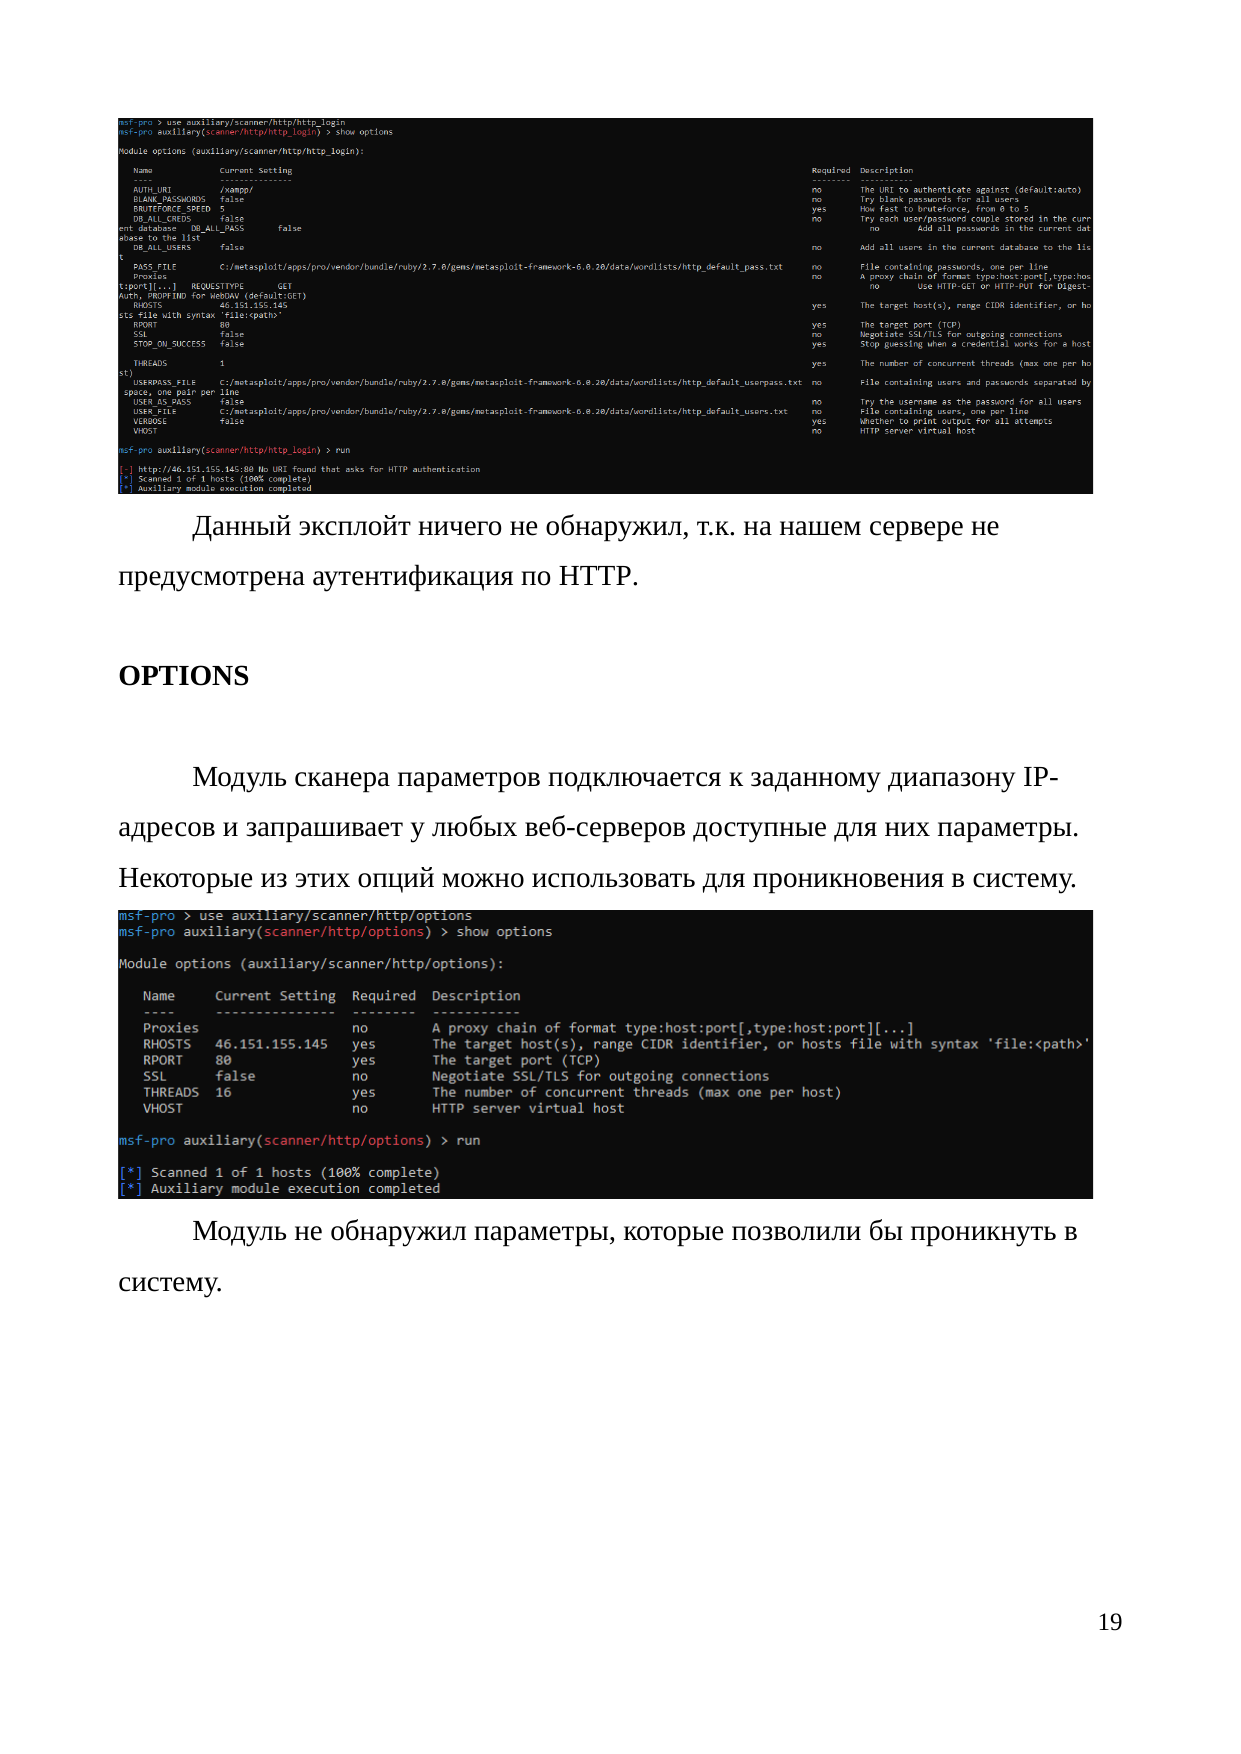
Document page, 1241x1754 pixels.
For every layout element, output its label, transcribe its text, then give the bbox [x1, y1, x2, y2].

picture [118, 118, 1094, 494]
text Модуль сканера параметров подключается к заданному диапазону IP-адресов и запрашивает у любых веб-серверов доступные для них параметры. Некоторые из этих опций можно использовать для проникновения в систему. [118, 759, 1122, 893]
text Данный эксплойт ничего не обнаружил, т.к. на нашем сервере не предусмотрена аутентификация по HTTP. [118, 508, 1122, 591]
text Модуль не обнаружил параметры, которые позволили бы проникнуть в систему. [118, 1213, 1122, 1297]
text OPTIONS [118, 658, 1122, 692]
picture [118, 910, 1094, 1199]
